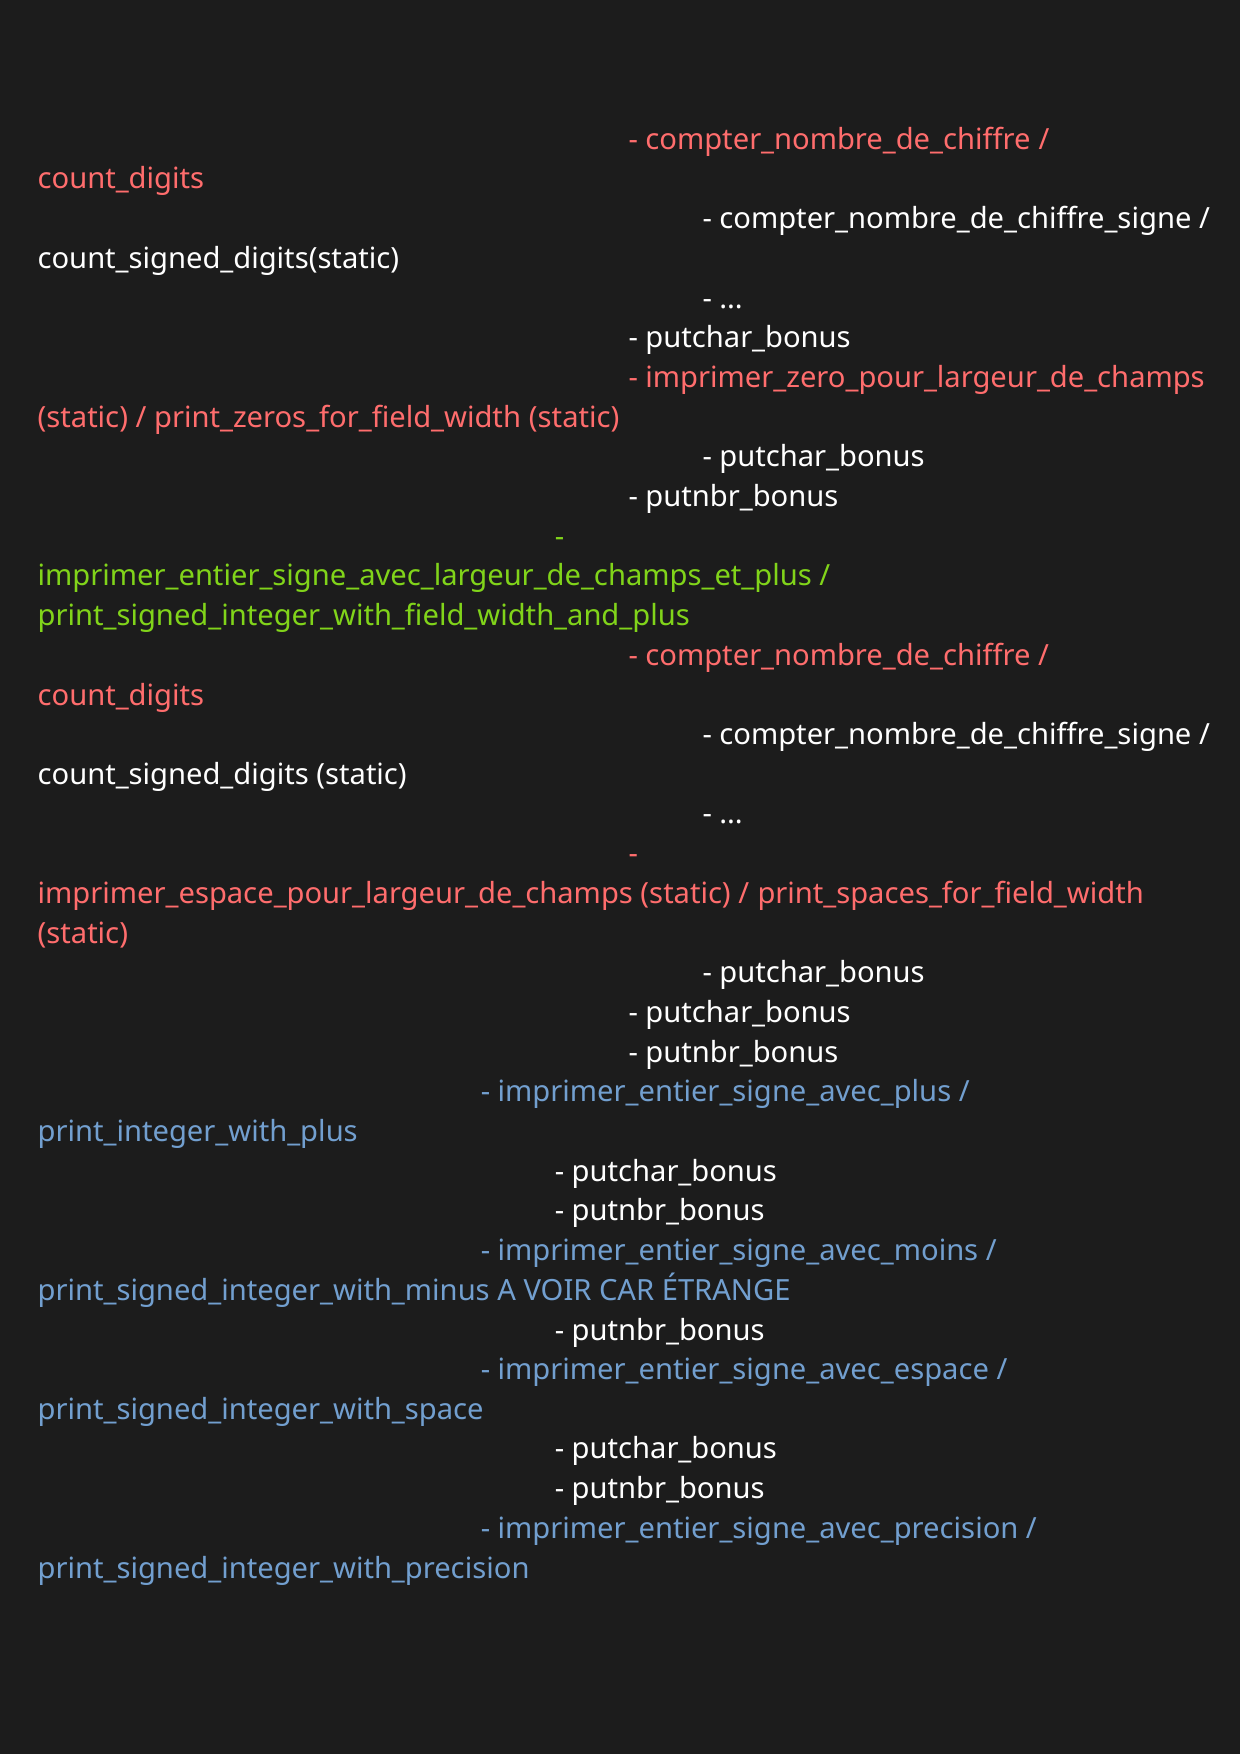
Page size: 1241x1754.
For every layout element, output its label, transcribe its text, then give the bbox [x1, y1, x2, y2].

text - compter_nombre_de_chiffre_signe / count_signed_digits (static) [37, 713, 1212, 793]
text - putchar_bonus [37, 1428, 1212, 1467]
text - imprimer_espace_pour_largeur_de_champs (static) / print_spaces_for_field_width (static) [37, 832, 1212, 952]
text - imprimer_entier_signe_avec_largeur_de_champs_et_plus / print_signed_integer_with_field_width_and_plus [37, 515, 1212, 634]
text - putnbr_bonus [37, 475, 1212, 515]
text - imprimer_entier_signe_avec_precision / print_signed_integer_with_precision [37, 1507, 1212, 1587]
text - ... [37, 277, 1212, 317]
text - putchar_bonus [37, 1150, 1212, 1190]
text - compter_nombre_de_chiffre / count_digits [37, 634, 1212, 713]
text - compter_nombre_de_chiffre_signe / count_signed_digits(static) [37, 197, 1212, 277]
text - putchar_bonus [37, 952, 1212, 991]
text - putchar_bonus [37, 317, 1212, 356]
text - compter_nombre_de_chiffre / count_digits [37, 118, 1212, 197]
text - putnbr_bonus [37, 1467, 1212, 1507]
text - imprimer_entier_signe_avec_moins / print_signed_integer_with_minus A VOIR CAR ÉTRANGE [37, 1229, 1212, 1309]
text - imprimer_entier_signe_avec_plus / print_integer_with_plus [37, 1071, 1212, 1150]
text - putchar_bonus [37, 991, 1212, 1031]
text - imprimer_zero_pour_largeur_de_champs (static) / print_zeros_for_field_width (static) [37, 356, 1212, 436]
text - putnbr_bonus [37, 1031, 1212, 1071]
text - putchar_bonus [37, 436, 1212, 475]
text - ... [37, 793, 1212, 832]
text - imprimer_entier_signe_avec_espace / print_signed_integer_with_space [37, 1348, 1212, 1428]
text - putnbr_bonus [37, 1309, 1212, 1348]
text - putnbr_bonus [37, 1190, 1212, 1229]
